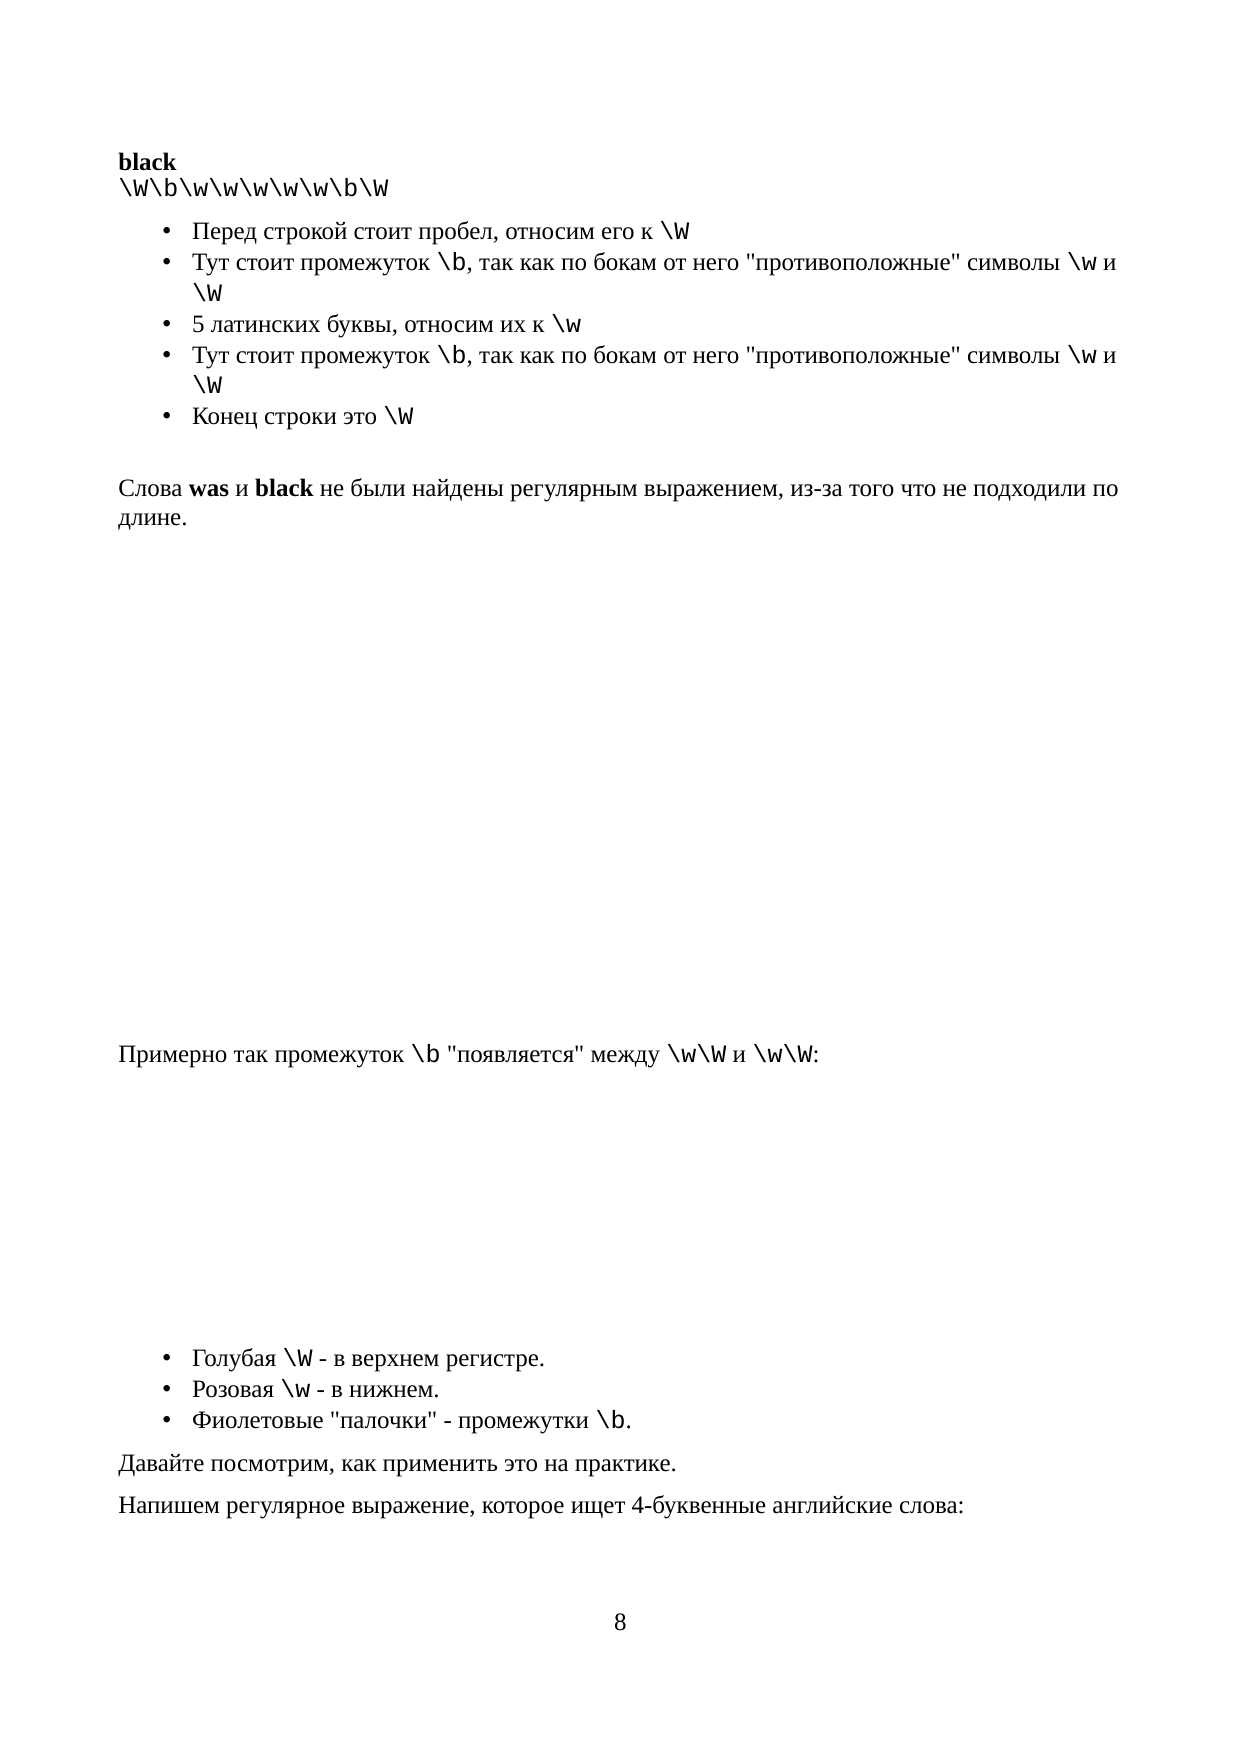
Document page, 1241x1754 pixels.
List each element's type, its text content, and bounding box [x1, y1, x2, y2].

list Голубая \W - в верхнем регистре. [162, 1343, 1122, 1374]
list 5 латинских буквы, относим их к \w [162, 309, 1122, 340]
text Примерно так промежуток \b "появляется" между \w\W и \w\W: [118, 1039, 1122, 1070]
text Слова was и black не были найдены регулярным выражением, из-за того что не подходили по длине. [118, 445, 1122, 531]
list Тут стоит промежуток \b, так как по бокам от него "противоположные" символы \w и \W [162, 247, 1122, 309]
text black \W\b\w\w\w\w\w\b\W [118, 118, 1122, 204]
list Конец строки это \W [162, 401, 1122, 432]
list Тут стоит промежуток \b, так как по бокам от него "противоположные" символы \w и \W [162, 340, 1122, 401]
list Фиолетовые "палочки" - промежутки \b. [162, 1405, 1122, 1436]
text Давайте посмотрим, как применить это на практике. [118, 1448, 1122, 1477]
list Розовая \w - в нижнем. [162, 1374, 1122, 1405]
text Напишем регулярное выражение, которое ищет 4-буквенные английские слова: [118, 1490, 1122, 1518]
list Перед строкой стоит пробел, относим его к \W [162, 216, 1122, 247]
